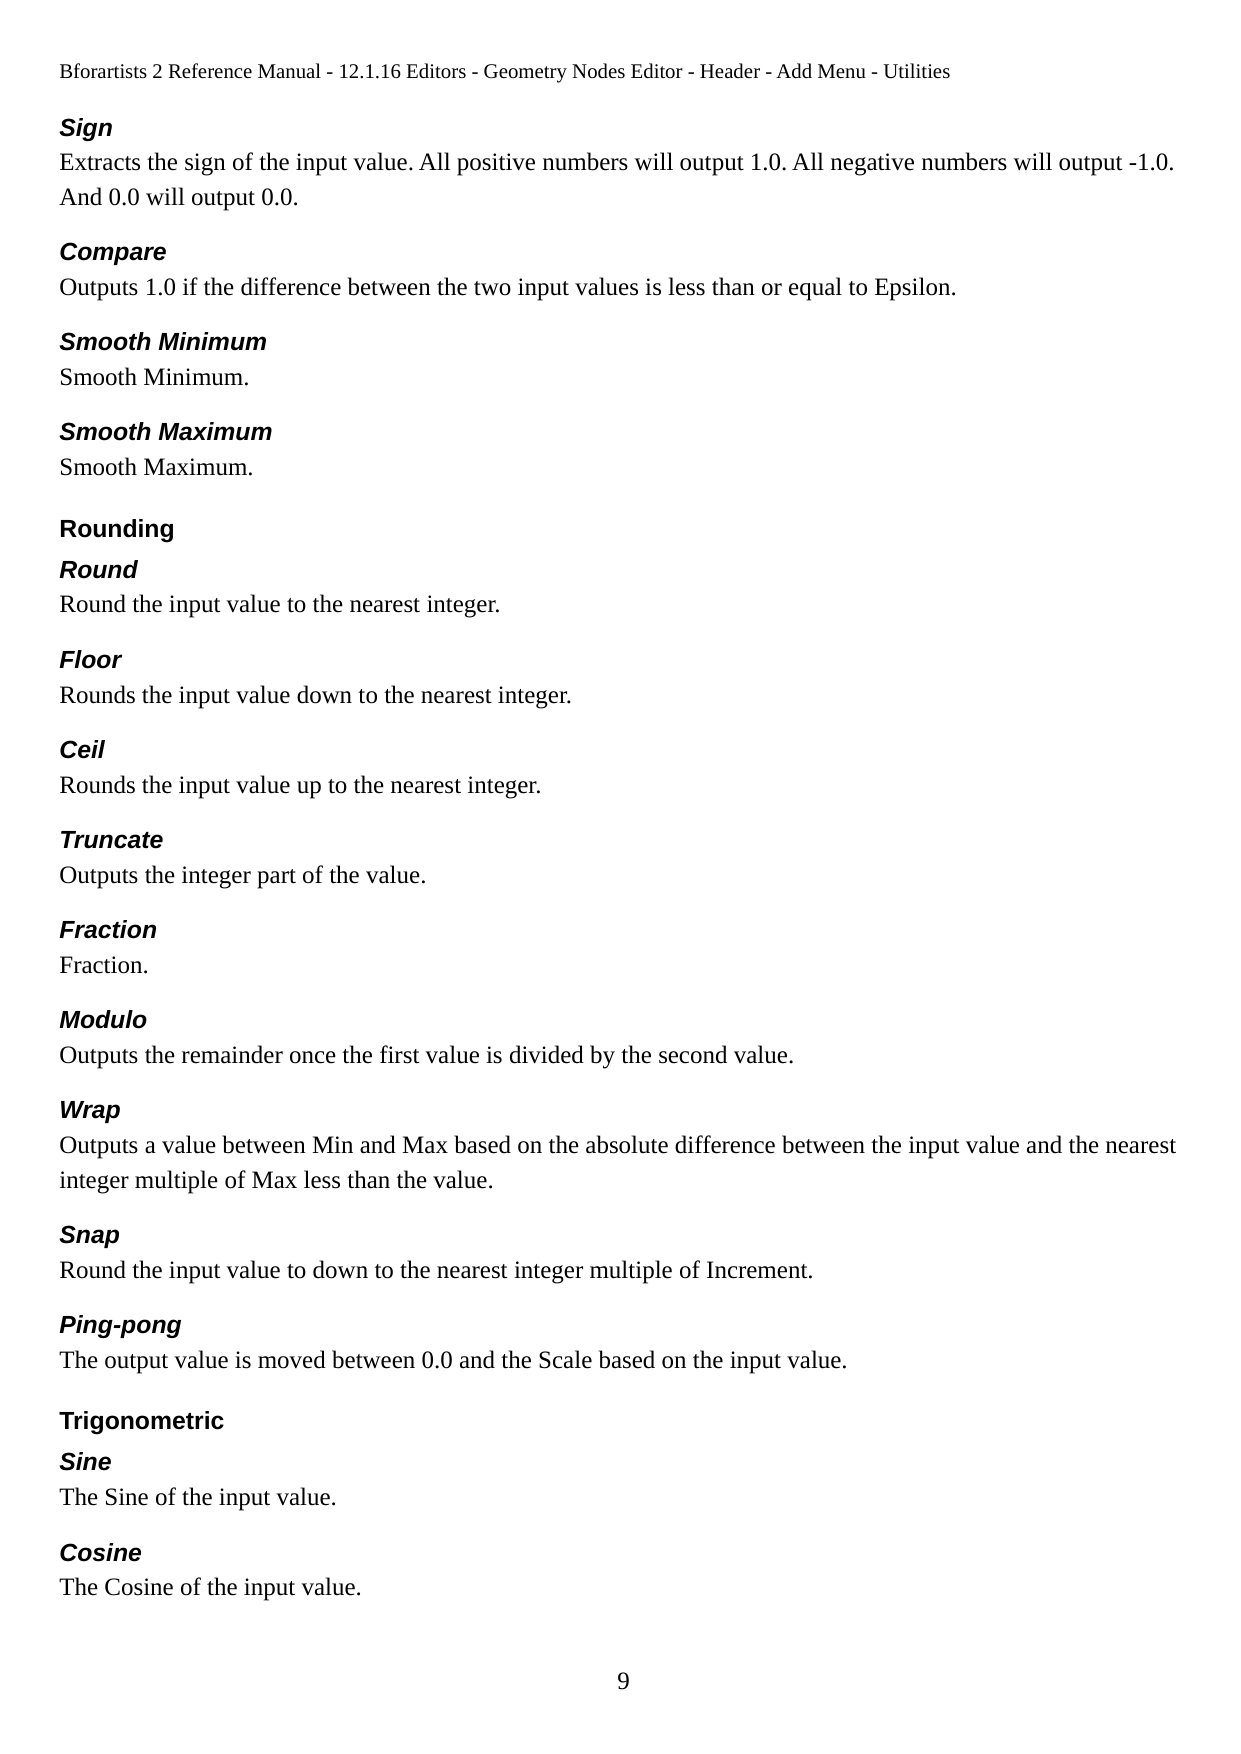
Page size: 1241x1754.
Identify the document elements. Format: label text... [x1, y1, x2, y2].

subtitle Sine [59, 1447, 1181, 1476]
subtitle Wrap [59, 1095, 1181, 1124]
subtitle Ping-pong [59, 1310, 1181, 1339]
subtitle Smooth Maximum [59, 417, 1181, 446]
subtitle Trigonometric [59, 1406, 1181, 1435]
subtitle Round [59, 555, 1181, 583]
subtitle Sign [59, 113, 1181, 141]
text The Sine of the input value. [59, 1482, 1181, 1511]
text Rounds the input value down to the nearest integer. [59, 680, 1181, 708]
text Outputs 1.0 if the difference between the two input values is less than or equal to Epsilon. [59, 272, 1181, 301]
text Rounds the input value up to the nearest integer. [59, 770, 1181, 798]
subtitle Rounding [59, 514, 1181, 542]
text Outputs the integer part of the value. [59, 860, 1181, 889]
subtitle Snap [59, 1220, 1181, 1248]
text Outputs a value between Min and Max based on the absolute difference between the input value and the nearest integer multiple of Max less than the value. [59, 1130, 1181, 1193]
subtitle Fraction [59, 915, 1181, 944]
subtitle Truncate [59, 825, 1181, 854]
text Smooth Minimum. [59, 362, 1181, 391]
text The Cosine of the input value. [59, 1572, 1181, 1601]
text Outputs the remainder once the first value is divided by the second value. [59, 1040, 1181, 1069]
subtitle Floor [59, 645, 1181, 673]
text Round the input value to the nearest integer. [59, 589, 1181, 618]
text The output value is moved between 0.0 and the Scale based on the input value. [59, 1345, 1181, 1374]
text Round the input value to down to the nearest integer multiple of Increment. [59, 1255, 1181, 1283]
text Extracts the sign of the input value. All positive numbers will output 1.0. All negative numbers will output -1.0. And 0.0 will output 0.0. [59, 147, 1181, 211]
subtitle Ceil [59, 735, 1181, 763]
text Smooth Maximum. [59, 452, 1181, 481]
subtitle Modulo [59, 1005, 1181, 1034]
subtitle Compare [59, 237, 1181, 266]
subtitle Cosine [59, 1538, 1181, 1566]
subtitle Smooth Minimum [59, 327, 1181, 356]
text Fraction. [59, 950, 1181, 979]
